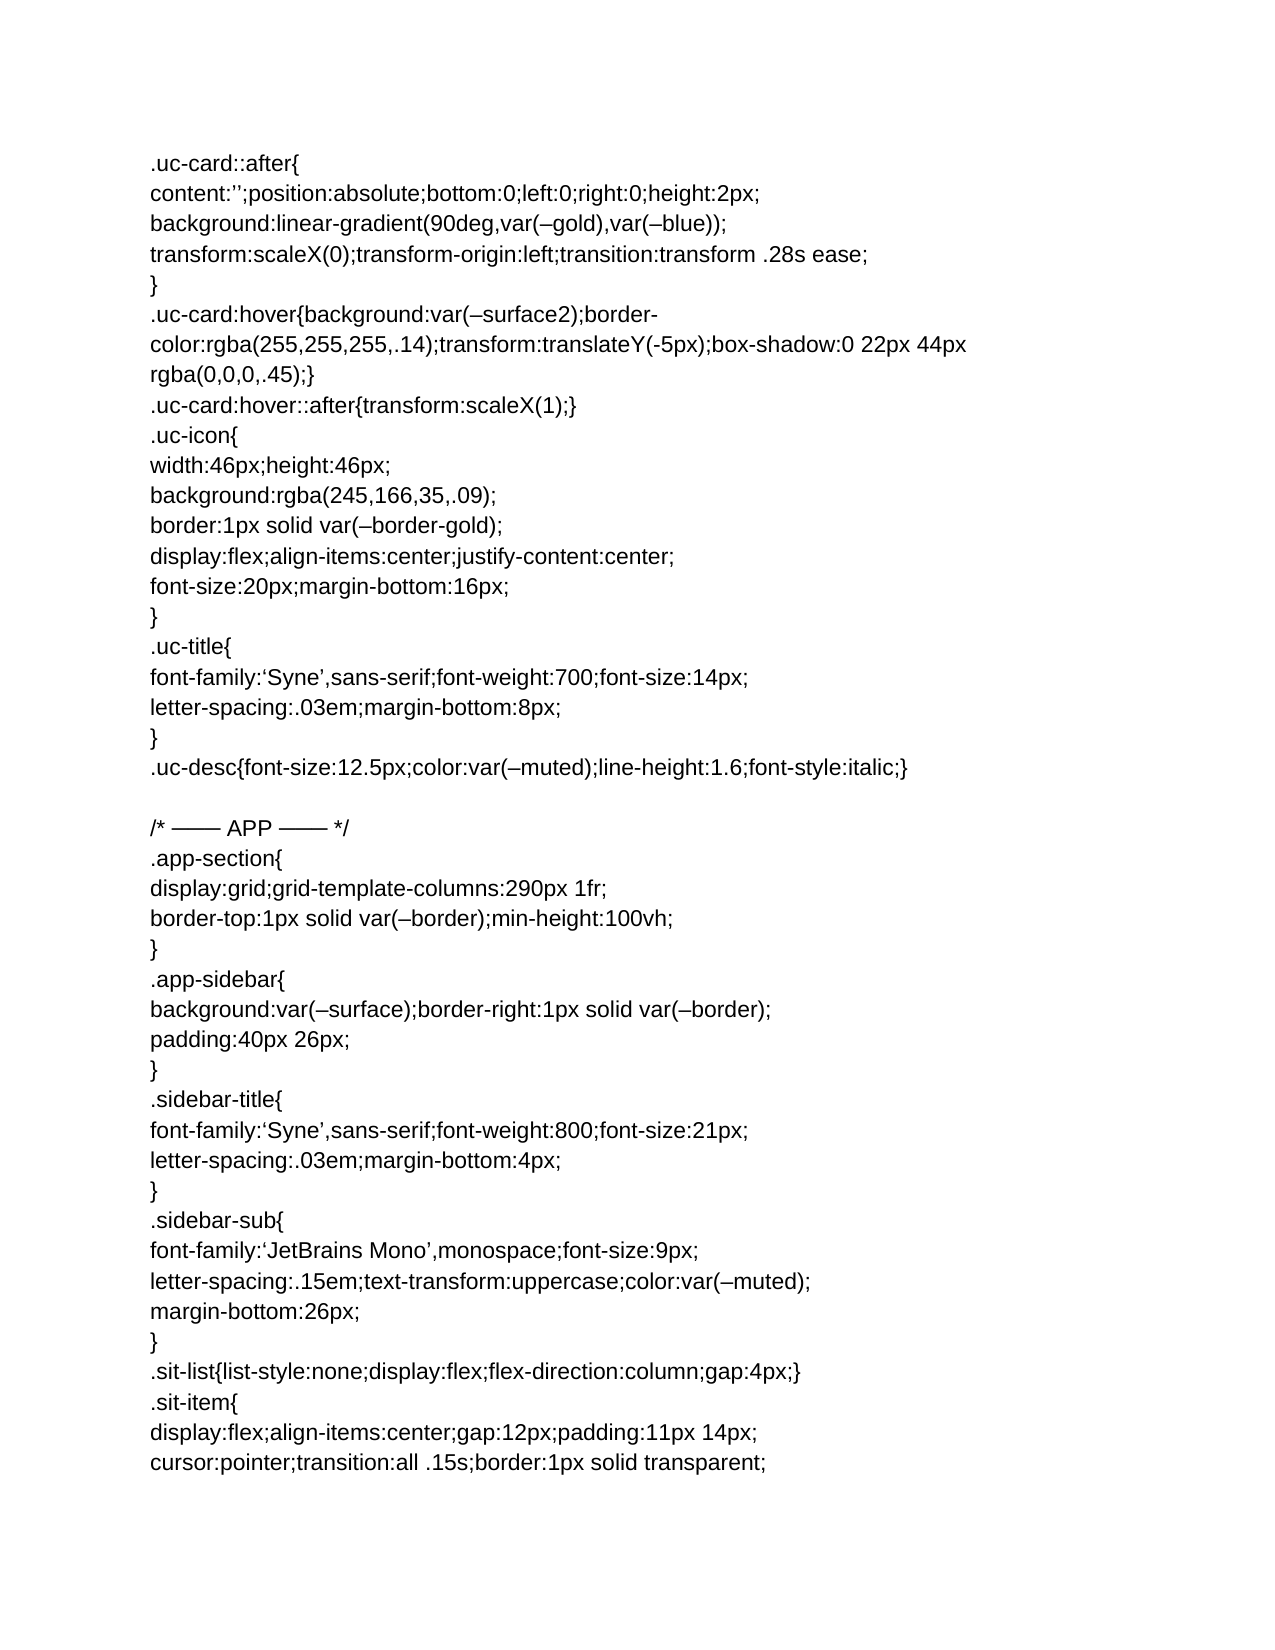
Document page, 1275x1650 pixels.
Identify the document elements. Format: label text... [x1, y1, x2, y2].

text .uc-title{ [150, 633, 1125, 660]
text font-family:‘Syne’,sans-serif;font-weight:700;font-size:14px; [150, 663, 1125, 690]
text font-family:‘Syne’,sans-serif;font-weight:800;font-size:21px; [150, 1117, 1125, 1143]
text display:flex;align-items:center;gap:12px;padding:11px 14px; [150, 1419, 1125, 1445]
text background:var(–surface);border-right:1px solid var(–border); [150, 996, 1125, 1022]
text display:grid;grid-template-columns:290px 1fr; [150, 875, 1125, 901]
text border:1px solid var(–border-gold); [150, 512, 1125, 539]
text font-size:20px;margin-bottom:16px; [150, 573, 1125, 599]
text letter-spacing:.15em;text-transform:uppercase;color:var(–muted); [150, 1268, 1125, 1294]
text display:flex;align-items:center;justify-content:center; [150, 543, 1125, 569]
text .sit-list{list-style:none;display:flex;flex-direction:column;gap:4px;} [150, 1358, 1125, 1385]
text } [150, 1177, 1125, 1203]
text } [150, 1328, 1125, 1354]
text letter-spacing:.03em;margin-bottom:8px; [150, 694, 1125, 720]
text .sit-item{ [150, 1388, 1125, 1415]
text .app-sidebar{ [150, 966, 1125, 992]
text } [150, 271, 1125, 297]
text } [150, 724, 1125, 750]
text content:’’;position:absolute;bottom:0;left:0;right:0;height:2px; [150, 180, 1125, 207]
text letter-spacing:.03em;margin-bottom:4px; [150, 1147, 1125, 1173]
text .app-section{ [150, 845, 1125, 871]
text border-top:1px solid var(–border);min-height:100vh; [150, 905, 1125, 932]
text .uc-card:hover::after{transform:scaleX(1);} [150, 392, 1125, 418]
text .sidebar-sub{ [150, 1207, 1125, 1234]
text font-family:‘JetBrains Mono’,monospace;font-size:9px; [150, 1237, 1125, 1264]
text .uc-desc{font-size:12.5px;color:var(–muted);line-height:1.6;font-style:italic;} [150, 754, 1125, 781]
text /* ─── APP ─── */ [150, 814, 1125, 841]
text .uc-card:hover{background:var(–surface2);border-color:rgba(255,255,255,.14);transform:translateY(-5px);box-shadow:0 22px 44px rgba(0,0,0,.45);} [150, 301, 1125, 388]
text .uc-card::after{ [150, 150, 1125, 176]
text } [150, 935, 1125, 962]
text margin-bottom:26px; [150, 1298, 1125, 1324]
text } [150, 603, 1125, 629]
text .uc-icon{ [150, 422, 1125, 448]
text background:rgba(245,166,35,.09); [150, 482, 1125, 509]
text width:46px;height:46px; [150, 452, 1125, 478]
text .sidebar-title{ [150, 1086, 1125, 1113]
text padding:40px 26px; [150, 1026, 1125, 1052]
text background:linear-gradient(90deg,var(–gold),var(–blue)); [150, 210, 1125, 237]
text } [150, 1056, 1125, 1083]
text transform:scaleX(0);transform-origin:left;transition:transform .28s ease; [150, 241, 1125, 267]
text cursor:pointer;transition:all .15s;border:1px solid transparent; [150, 1449, 1125, 1475]
